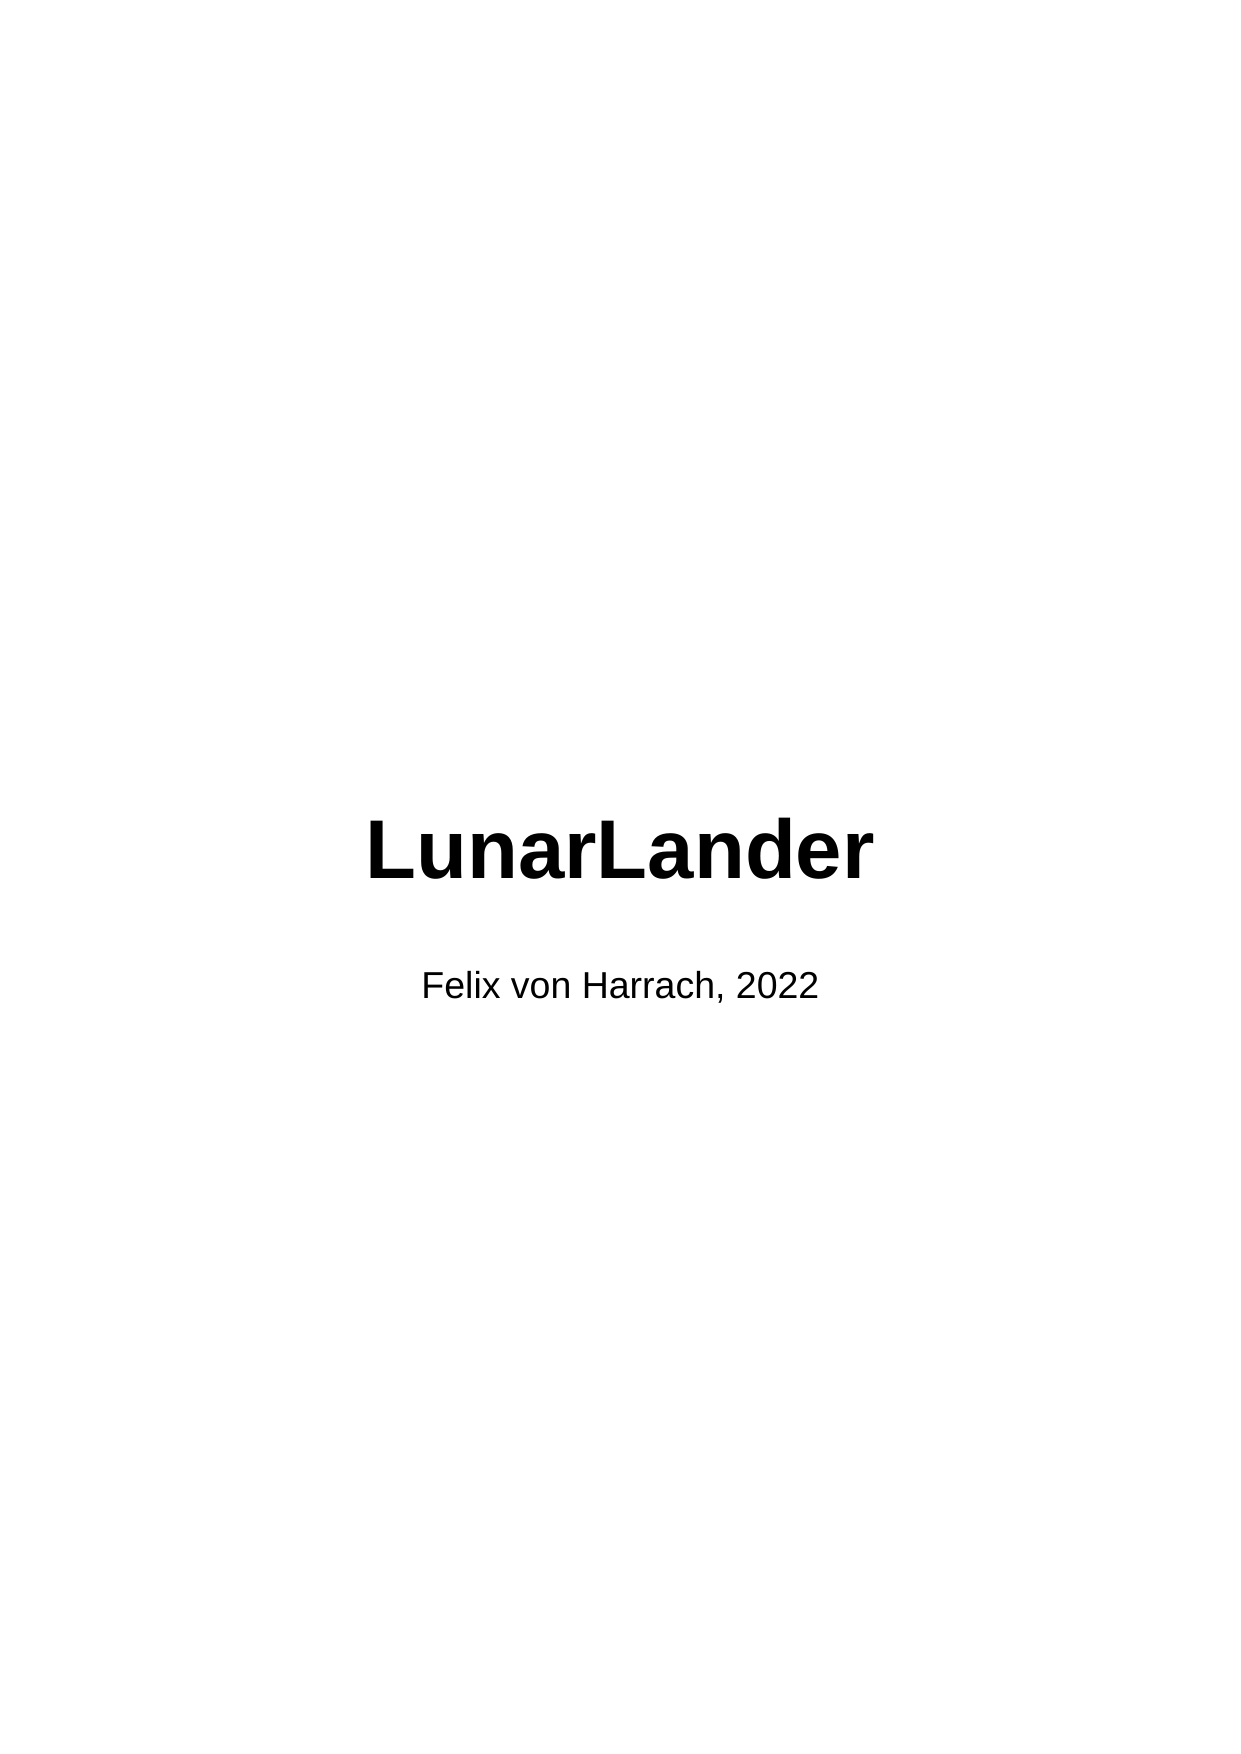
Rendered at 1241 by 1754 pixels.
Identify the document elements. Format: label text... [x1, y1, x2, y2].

title LunarLander [118, 801, 1122, 896]
subtitle Felix von Harrach, 2022 [118, 963, 1122, 1006]
